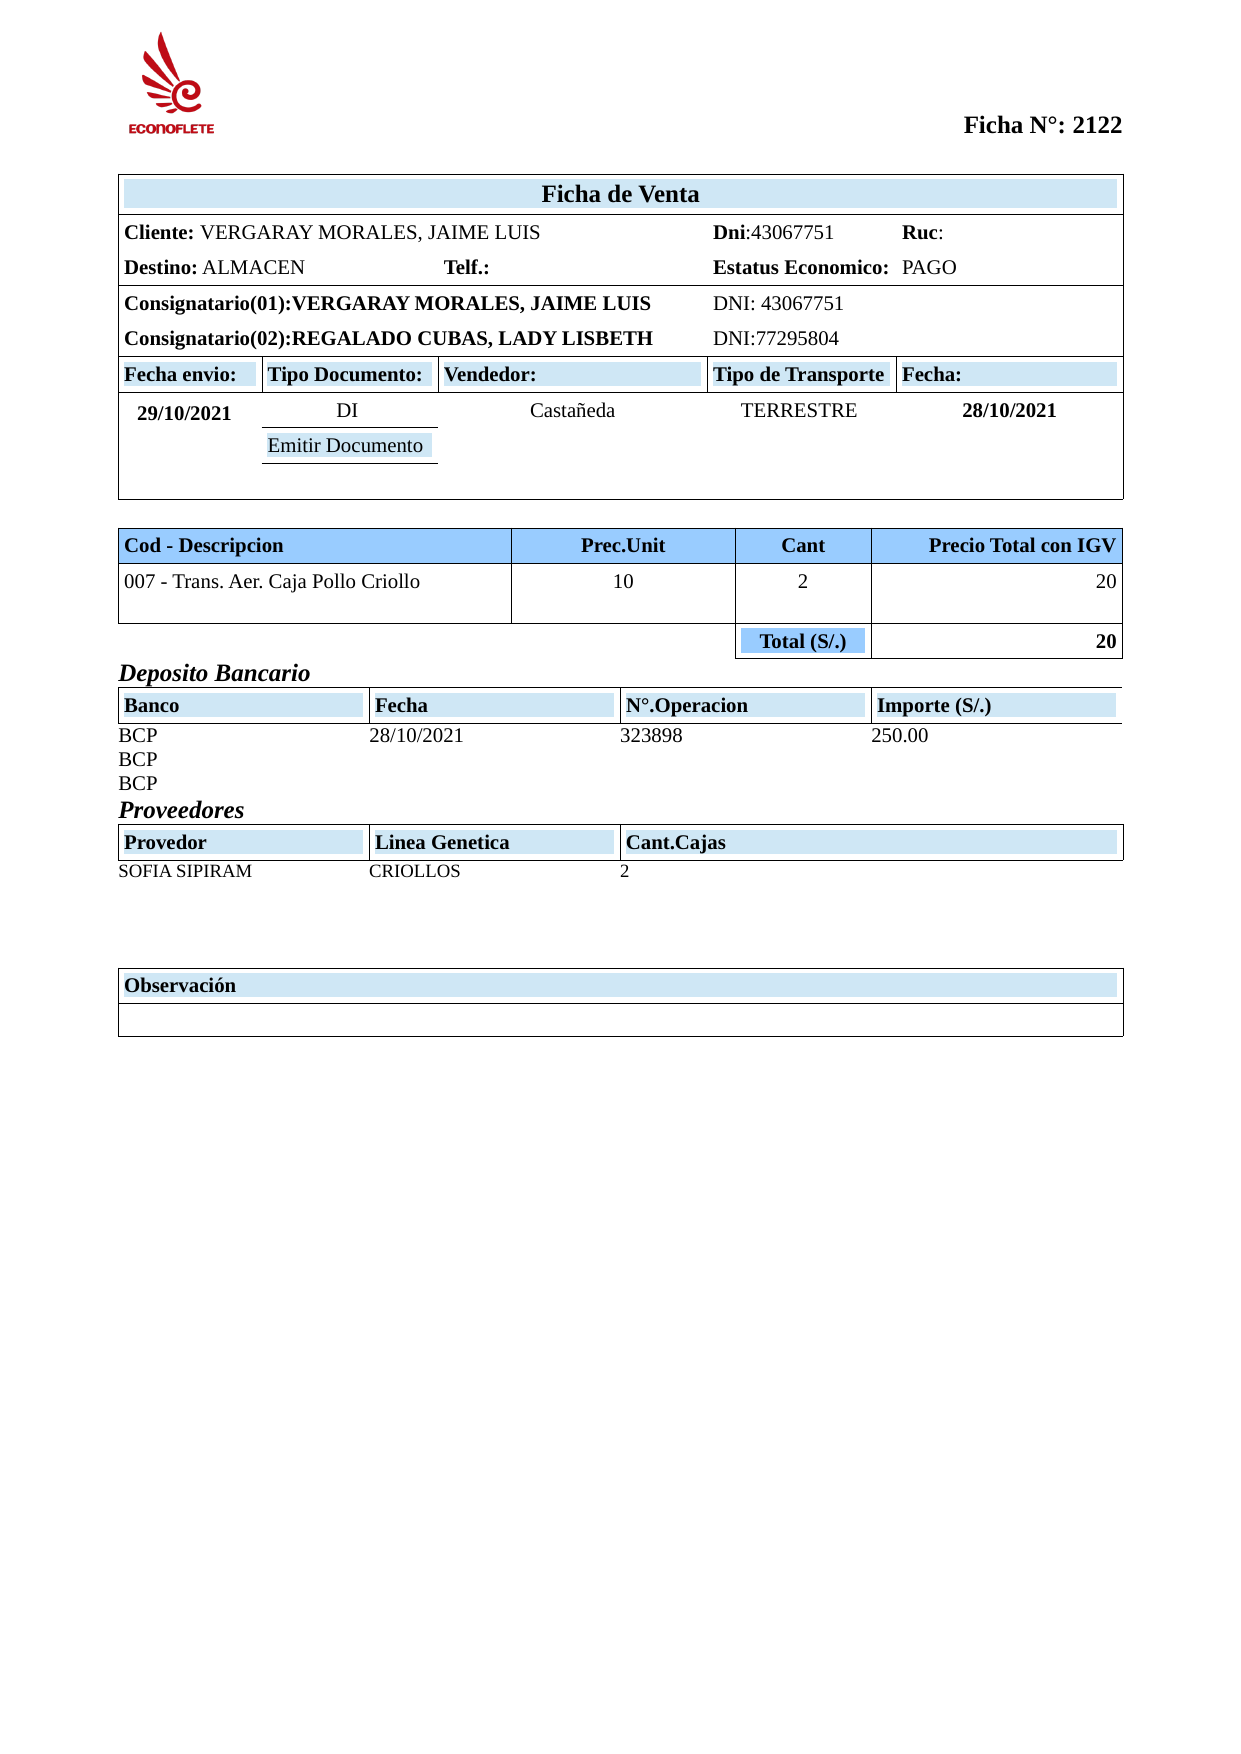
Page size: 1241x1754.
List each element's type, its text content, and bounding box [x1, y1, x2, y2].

text Proveedores [118, 795, 1122, 824]
table_cell 28/10/2021 [369, 724, 620, 747]
table_cell 2 [620, 861, 1123, 881]
table_cell DNI: 43067751 [707, 286, 1123, 321]
table_header Fecha [370, 688, 620, 723]
table_cell 20 [872, 564, 1122, 623]
text Deposito Bancario [118, 658, 1122, 687]
table_cell [369, 946, 620, 967]
table_cell Emitir Documento [262, 428, 438, 463]
table_cell [369, 924, 620, 946]
table_cell [871, 771, 1122, 795]
table_cell [620, 924, 1123, 946]
table_cell [620, 881, 1123, 903]
table_header Linea Genetica [370, 825, 620, 859]
table_cell [511, 624, 735, 658]
table_cell [118, 946, 369, 967]
table_cell 10 [512, 564, 735, 623]
table_header Provedor [119, 825, 369, 859]
table_header Prec.Unit [512, 529, 735, 563]
table_cell Vendedor: [439, 357, 707, 392]
table_cell [119, 1004, 1123, 1036]
table_cell Tipo de Transporte [708, 357, 896, 392]
table_cell SOFIA SIPIRAM [118, 861, 369, 881]
table_cell DI [262, 393, 438, 427]
table_cell BCP [118, 771, 369, 795]
table_cell [118, 903, 369, 924]
table_cell [369, 771, 620, 795]
table_header N°.Operacion [621, 688, 871, 723]
table_cell [118, 881, 369, 903]
table_cell Castañeda [438, 393, 707, 498]
table_header Observación [119, 969, 1123, 1003]
table_cell [118, 624, 511, 658]
table_cell BCP [118, 747, 369, 771]
table_cell [620, 747, 871, 771]
table_cell Consignatario(01):VERGARAY MORALES, JAIME LUIS [119, 286, 707, 321]
table_cell Fecha: [897, 357, 1123, 392]
table_cell [620, 946, 1123, 967]
table_cell [118, 924, 369, 946]
table_cell [262, 464, 438, 498]
table_header Ficha de Venta [119, 175, 1123, 214]
table_cell [369, 881, 620, 903]
table_cell [871, 747, 1122, 771]
table_cell TERRESTRE [707, 393, 896, 498]
table_cell 28/10/2021 [896, 393, 1123, 498]
table_cell [620, 771, 871, 795]
table_cell DNI:77295804 [707, 321, 1123, 356]
table_cell PAGO [896, 249, 1123, 285]
table_cell 323898 [620, 724, 871, 747]
table_cell BCP [118, 724, 369, 747]
table_cell 007 - Trans. Aer. Caja Pollo Criollo [119, 564, 511, 623]
table_cell CRIOLLOS [369, 861, 620, 881]
table_cell Ruc: [896, 215, 1123, 249]
table_cell Estatus Economico: [707, 249, 896, 285]
table_cell Destino: ALMACEN [119, 249, 438, 285]
table_cell [369, 903, 620, 924]
table_cell 250.00 [871, 724, 1122, 747]
table_cell Dni:43067751 [707, 215, 896, 249]
table_cell 29/10/2021 [119, 393, 262, 498]
table_cell 20 [872, 624, 1122, 658]
table_cell Consignatario(02):REGALADO CUBAS, LADY LISBETH [119, 321, 707, 356]
table_header Importe (S/.) [872, 688, 1122, 723]
table_cell Cliente: VERGARAY MORALES, JAIME LUIS [119, 215, 707, 249]
table_header Cant.Cajas [621, 825, 1123, 859]
table_cell 2 [736, 564, 871, 623]
table_header Cod - Descripcion [119, 529, 511, 563]
table_header Cant [736, 529, 871, 563]
table_cell [620, 903, 1123, 924]
picture [118, 31, 225, 134]
table_header Banco [119, 688, 369, 723]
table_header Precio Total con IGV [872, 529, 1122, 563]
table_cell Telf.: [438, 249, 707, 285]
table_cell Fecha envio: [119, 357, 262, 392]
table_cell Tipo Documento: [263, 357, 438, 392]
table_cell Total (S/.) [736, 624, 871, 658]
table_cell [369, 747, 620, 771]
